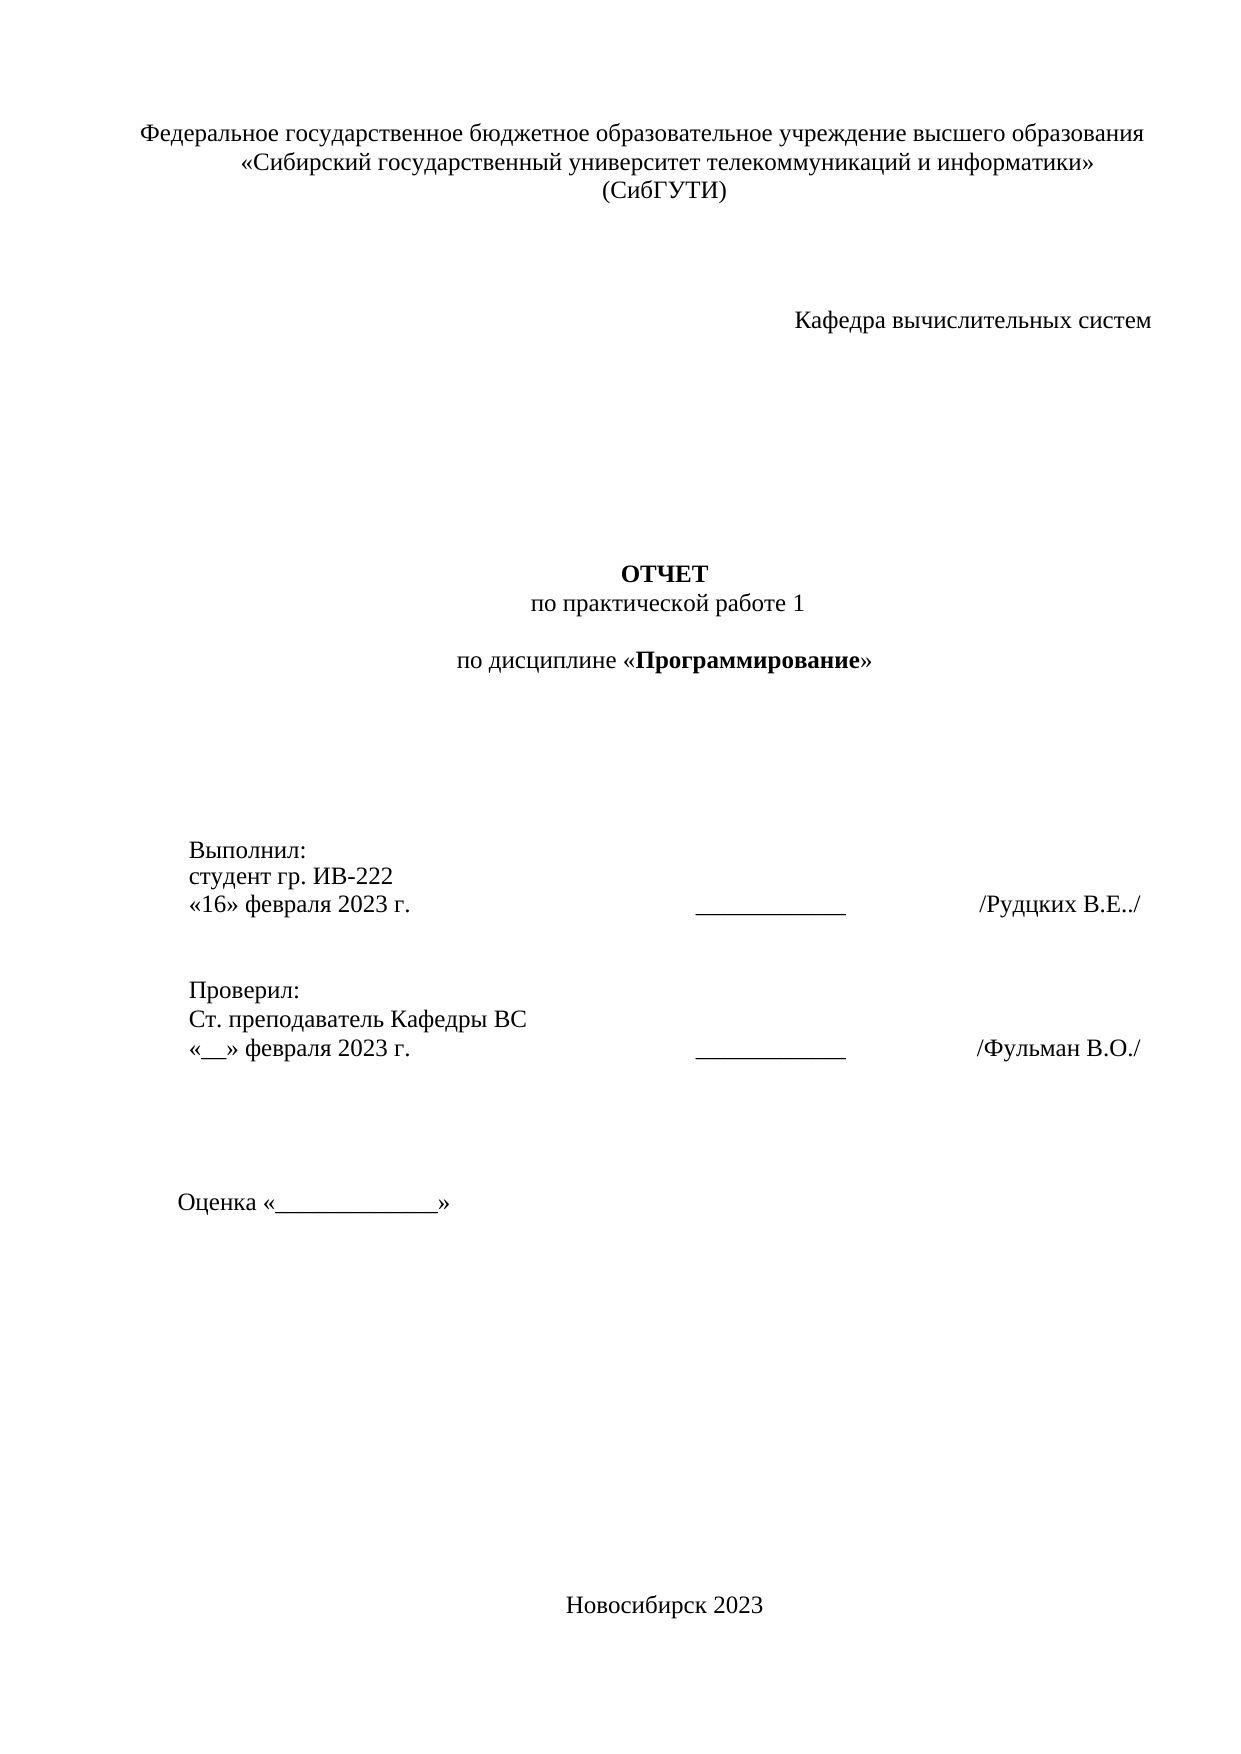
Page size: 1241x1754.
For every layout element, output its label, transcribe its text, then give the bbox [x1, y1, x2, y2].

text ОТЧЕТ [177, 559, 1152, 588]
text Федеральное государственное бюджетное образовательное учреждение высшего образования [133, 118, 1152, 147]
table_header ____________ [590, 835, 857, 918]
table_cell [177, 918, 590, 975]
table_header /Рудцких В.Е../ [857, 835, 1152, 918]
text (СибГУТИ) [177, 176, 1152, 204]
text «Сибирский государственный университет телекоммуникаций и информатики» [177, 147, 1152, 176]
text Новосибирск 2023 [177, 1590, 1152, 1618]
table_cell [590, 918, 857, 975]
table_cell ____________ [590, 975, 857, 1062]
text Кафедра вычислительных систем [177, 305, 1152, 334]
table_header Выполнил: студент гр. ИВ-222 «16» февраля 2023 г. [177, 835, 590, 918]
text по дисциплине «Программирование» [177, 645, 1152, 674]
table_cell Проверил: Ст. преподаватель Кафедры ВС «__» февраля 2023 г. [177, 975, 590, 1062]
text по практической работе 1 [177, 588, 1152, 617]
table_cell [857, 918, 1152, 975]
text Оценка «_____________» [177, 1187, 1152, 1215]
table_cell /Фульман В.О./ [857, 975, 1152, 1062]
